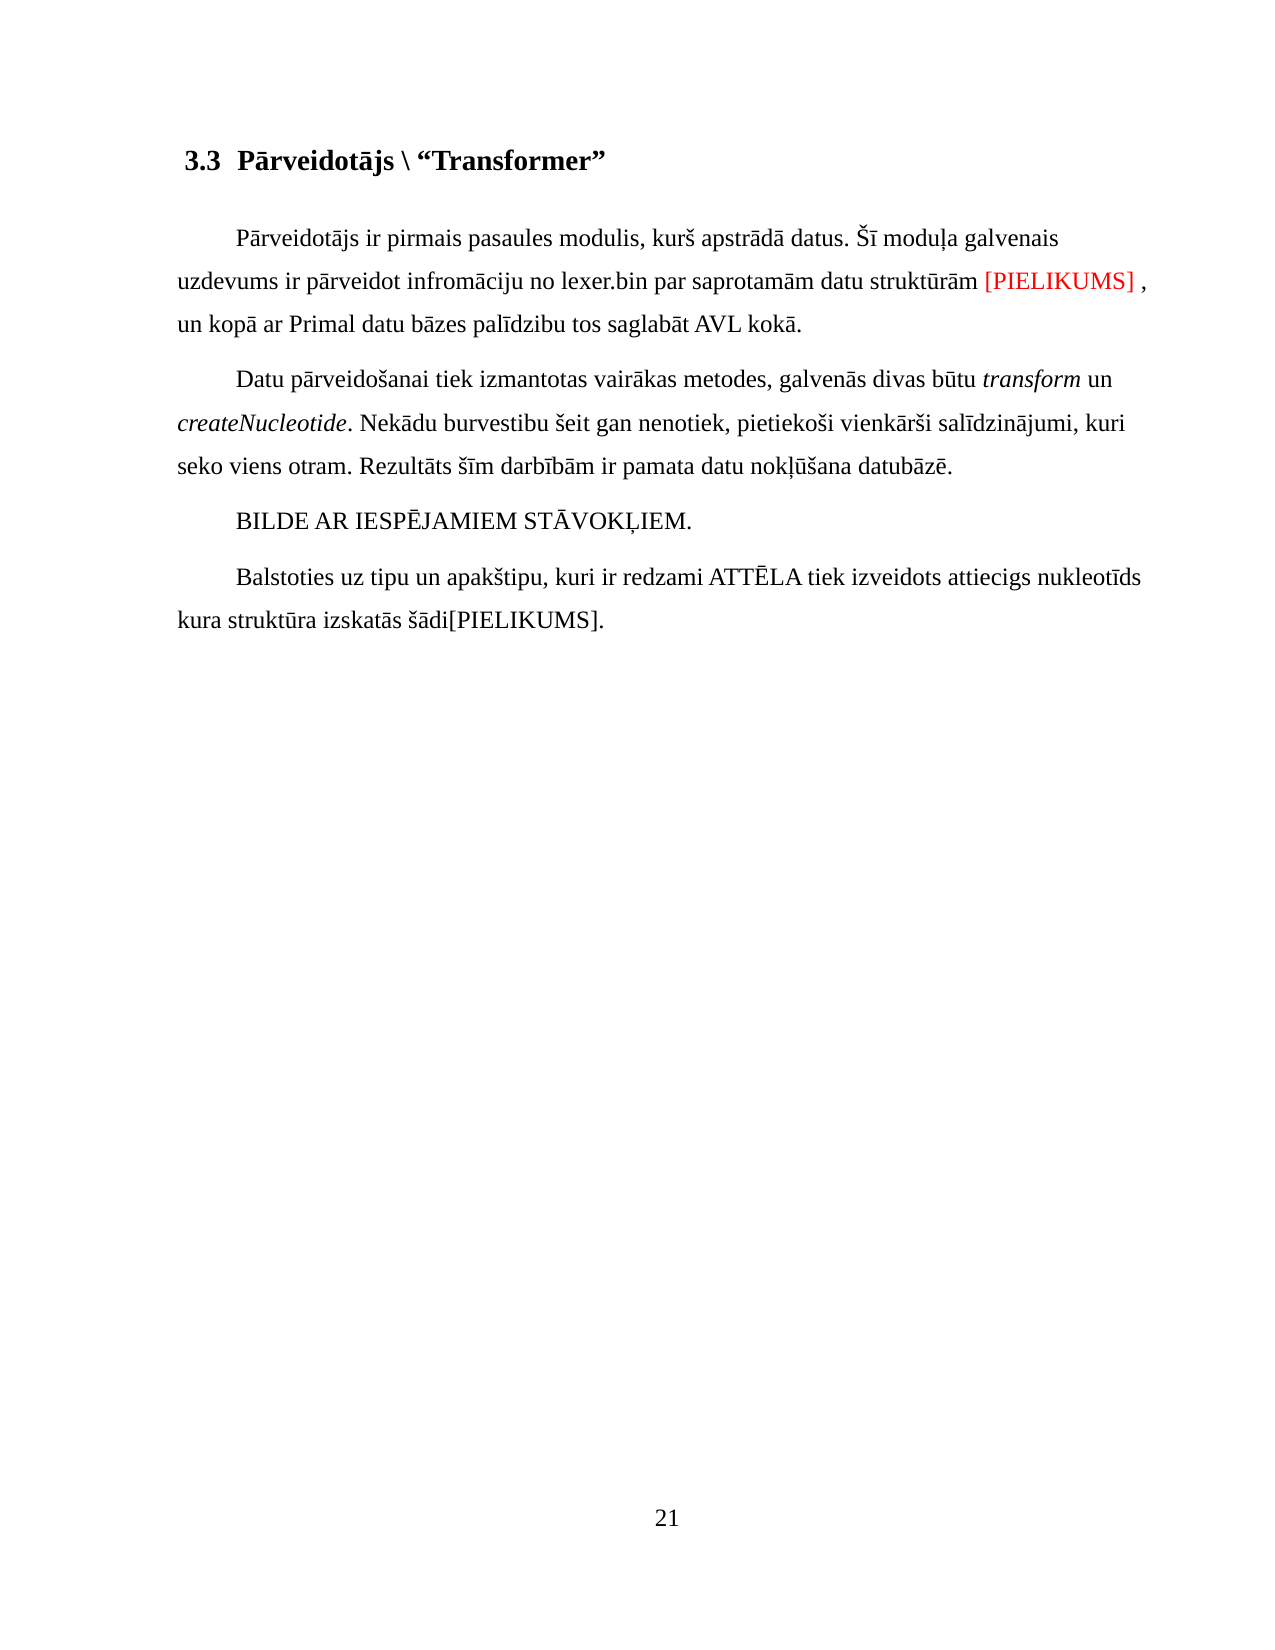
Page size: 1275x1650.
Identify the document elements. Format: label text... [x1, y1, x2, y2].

text BILDE AR IESPĒJAMIEM STĀVOKĻIEM. [177, 506, 1157, 535]
text Balstoties uz tipu un apakštipu, kuri ir redzami ATTĒLA tiek izveidots attiecigs nukleotīds kura struktūra izskatās šādi[PIELIKUMS]. [177, 562, 1157, 634]
subtitle Pārveidotājs \ “Transformer” [177, 143, 1157, 177]
text Datu pārveidošanai tiek izmantotas vairākas metodes, galvenās divas būtu transform un createNucleotide. Nekādu burvestibu šeit gan nenotiek, pietiekoši vienkārši salīdzinājumi, kuri seko viens otram. Rezultāts šīm darbībām ir pamata datu nokļūšana datubāzē. [177, 364, 1157, 479]
text Pārveidotājs ir pirmais pasaules modulis, kurš apstrādā datus. Šī moduļa galvenais uzdevums ir pārveidot infromāciju no lexer.bin par saprotamām datu struktūrām [PIELIKUMS] , un kopā ar Primal datu bāzes palīdzibu tos saglabāt AVL kokā. [177, 223, 1157, 338]
